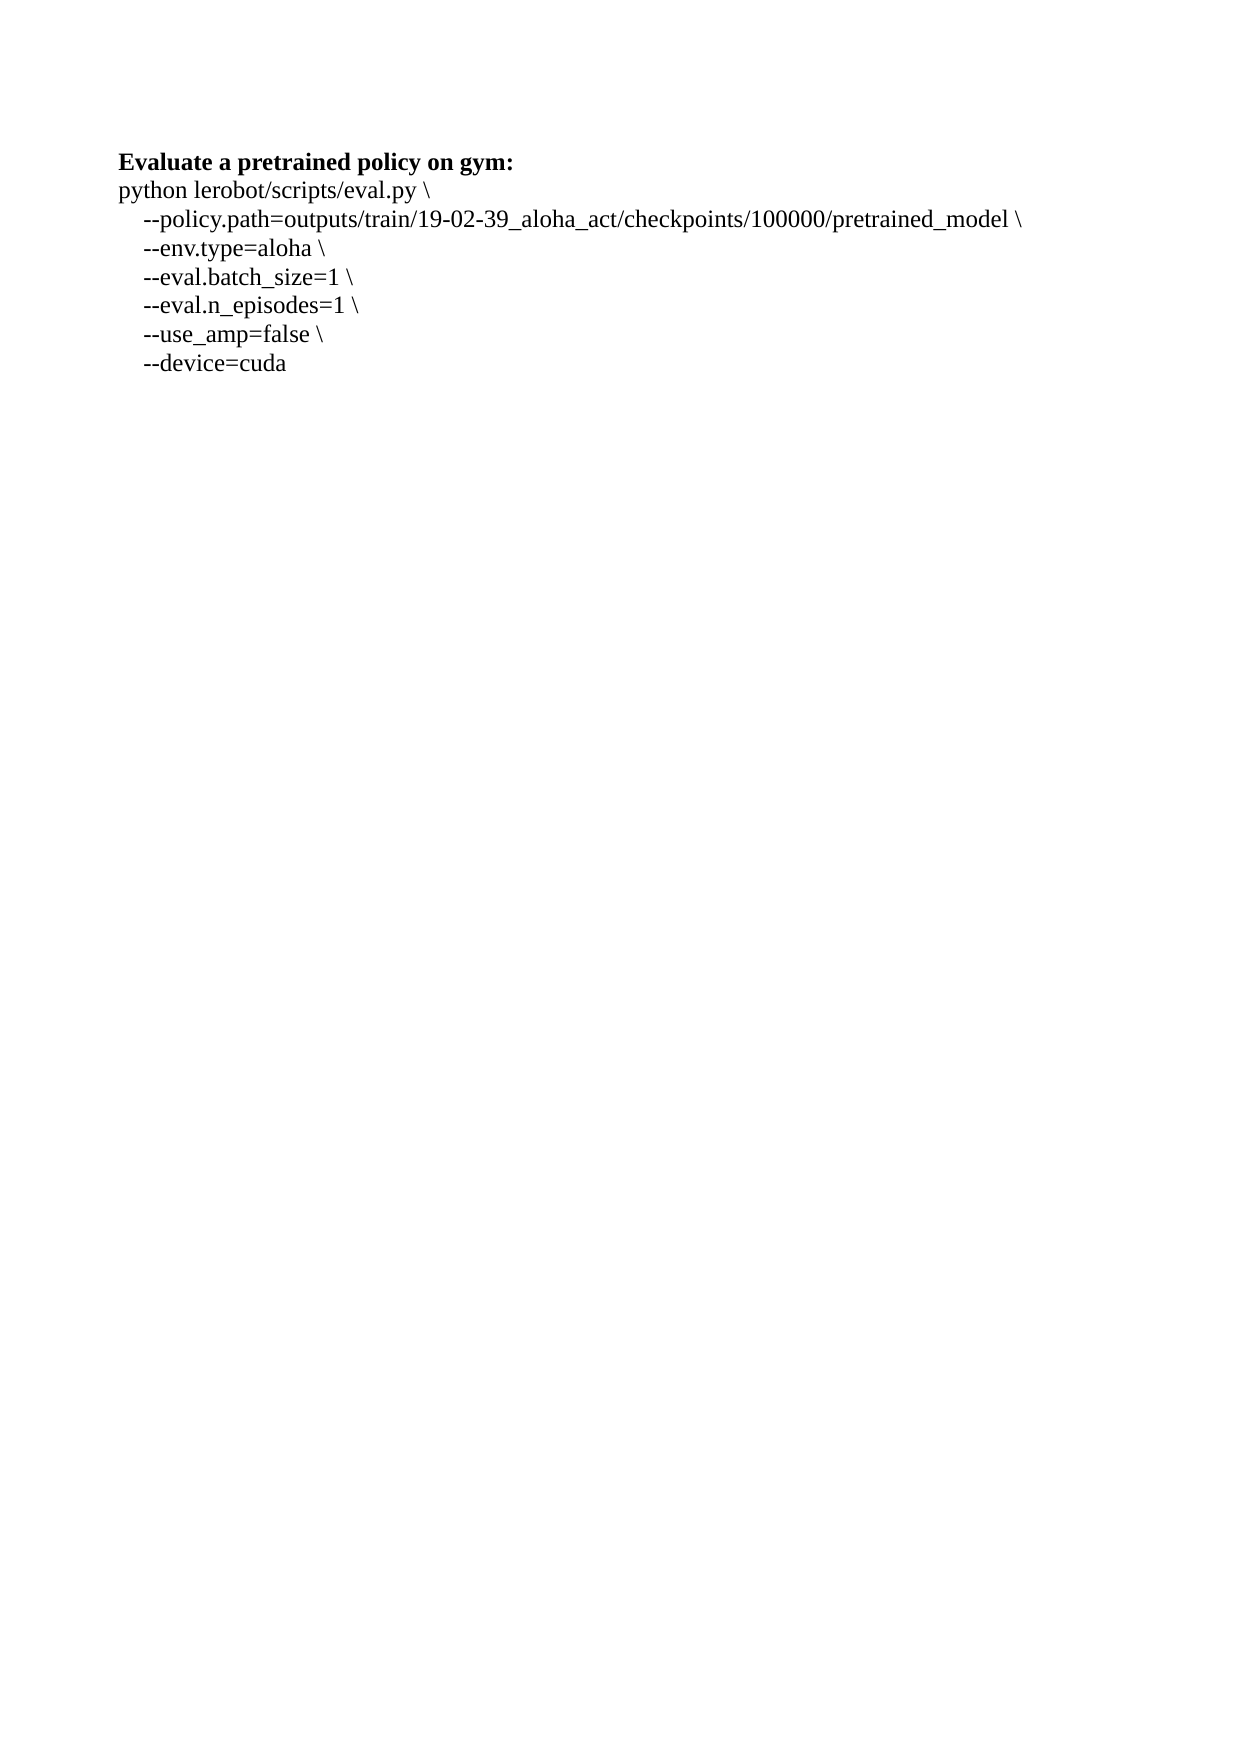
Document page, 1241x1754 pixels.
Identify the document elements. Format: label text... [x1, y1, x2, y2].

text --eval.batch_size=1 \ [118, 262, 1122, 291]
text --device=cuda [118, 348, 1122, 377]
text --eval.n_episodes=1 \ [118, 291, 1122, 319]
text --use_amp=false \ [118, 319, 1122, 348]
text --env.type=aloha \ [118, 233, 1122, 262]
text python lerobot/scripts/eval.py \ [118, 176, 1122, 204]
text --policy.path=outputs/train/19-02-39_aloha_act/checkpoints/100000/pretrained_model \ [118, 204, 1122, 233]
text Evaluate a pretrained policy on gym: [118, 147, 1122, 176]
